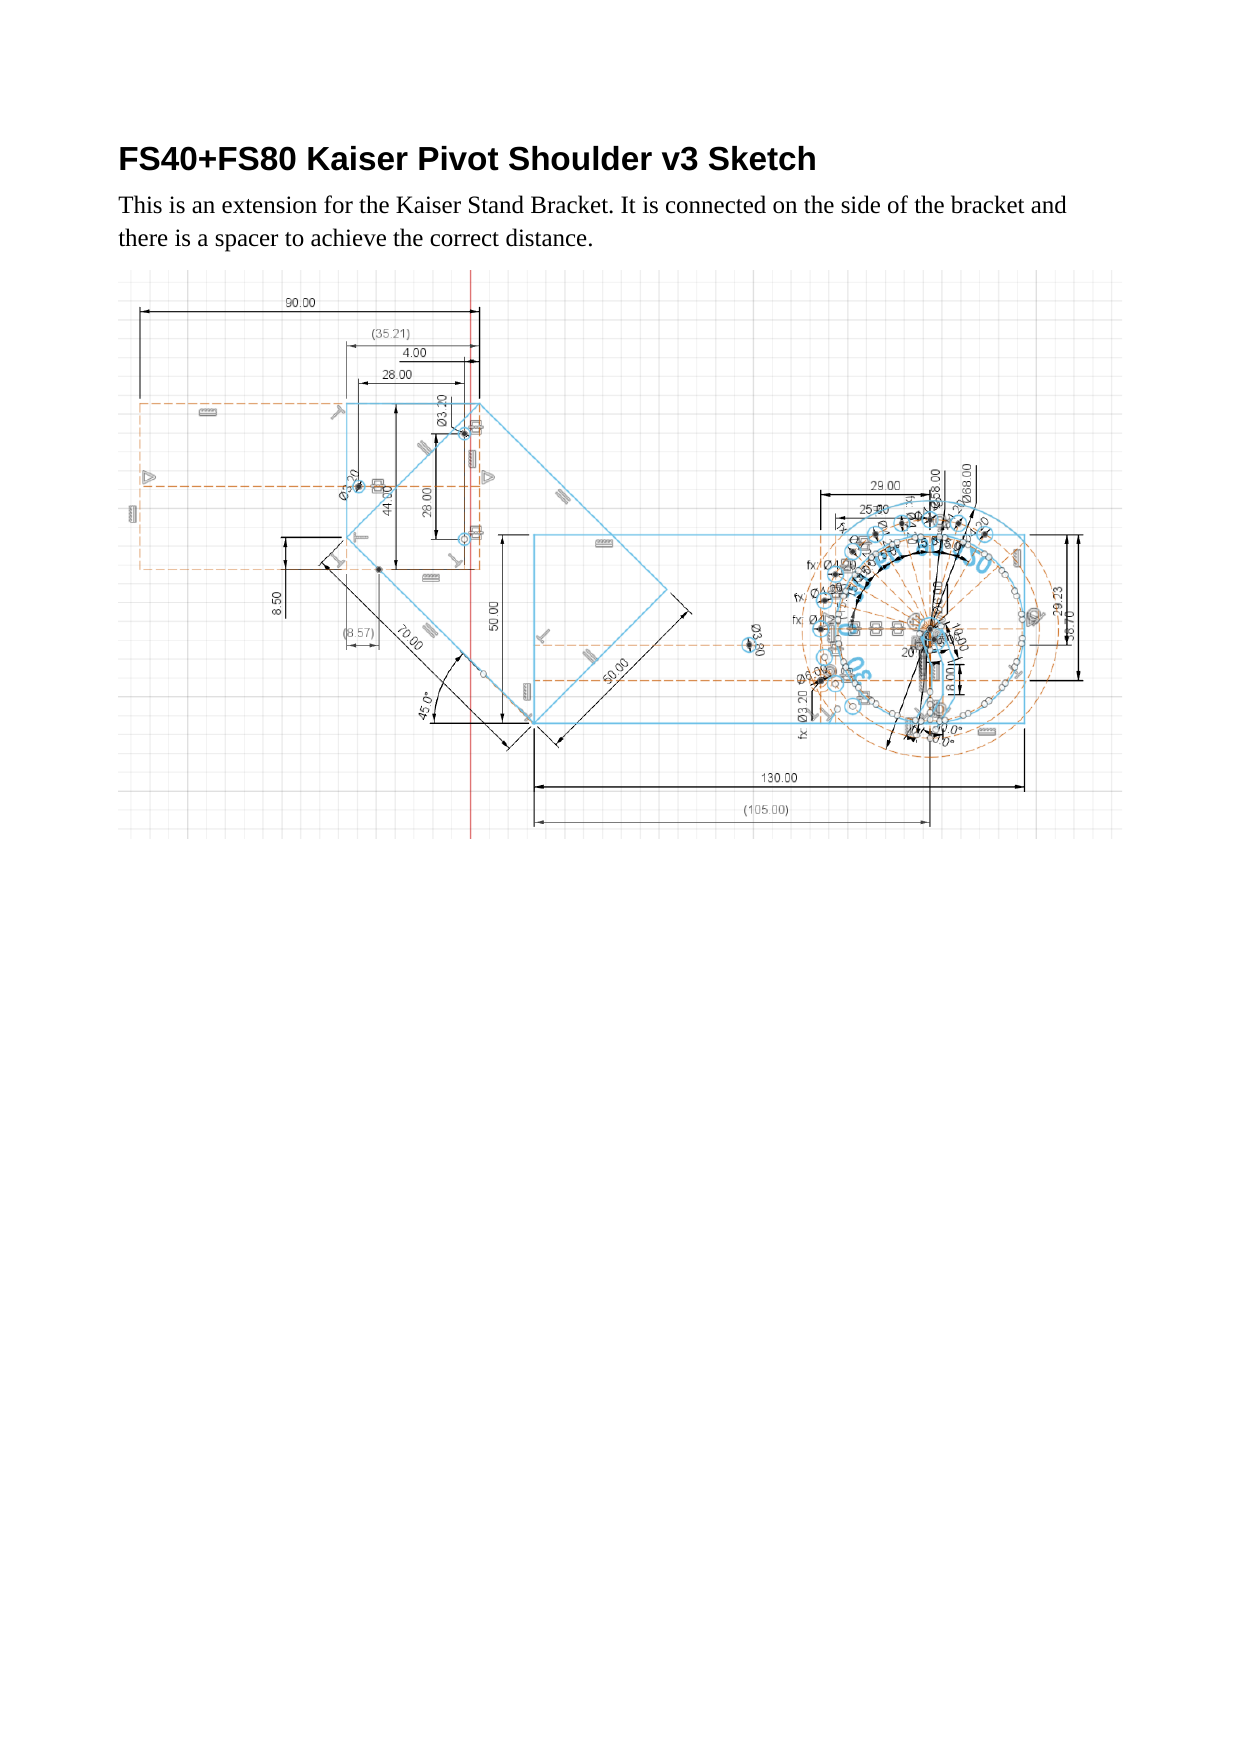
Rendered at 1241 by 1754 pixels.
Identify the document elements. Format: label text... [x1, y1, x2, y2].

picture [118, 270, 1123, 839]
text This is an extension for the Kaiser Stand Bracket. It is connected on the side of the bracket and there is a spacer to achieve the correct distance. [118, 190, 1122, 252]
subtitle FS40+FS80 Kaiser Pivot Shoulder v3 Sketch [118, 139, 1122, 177]
